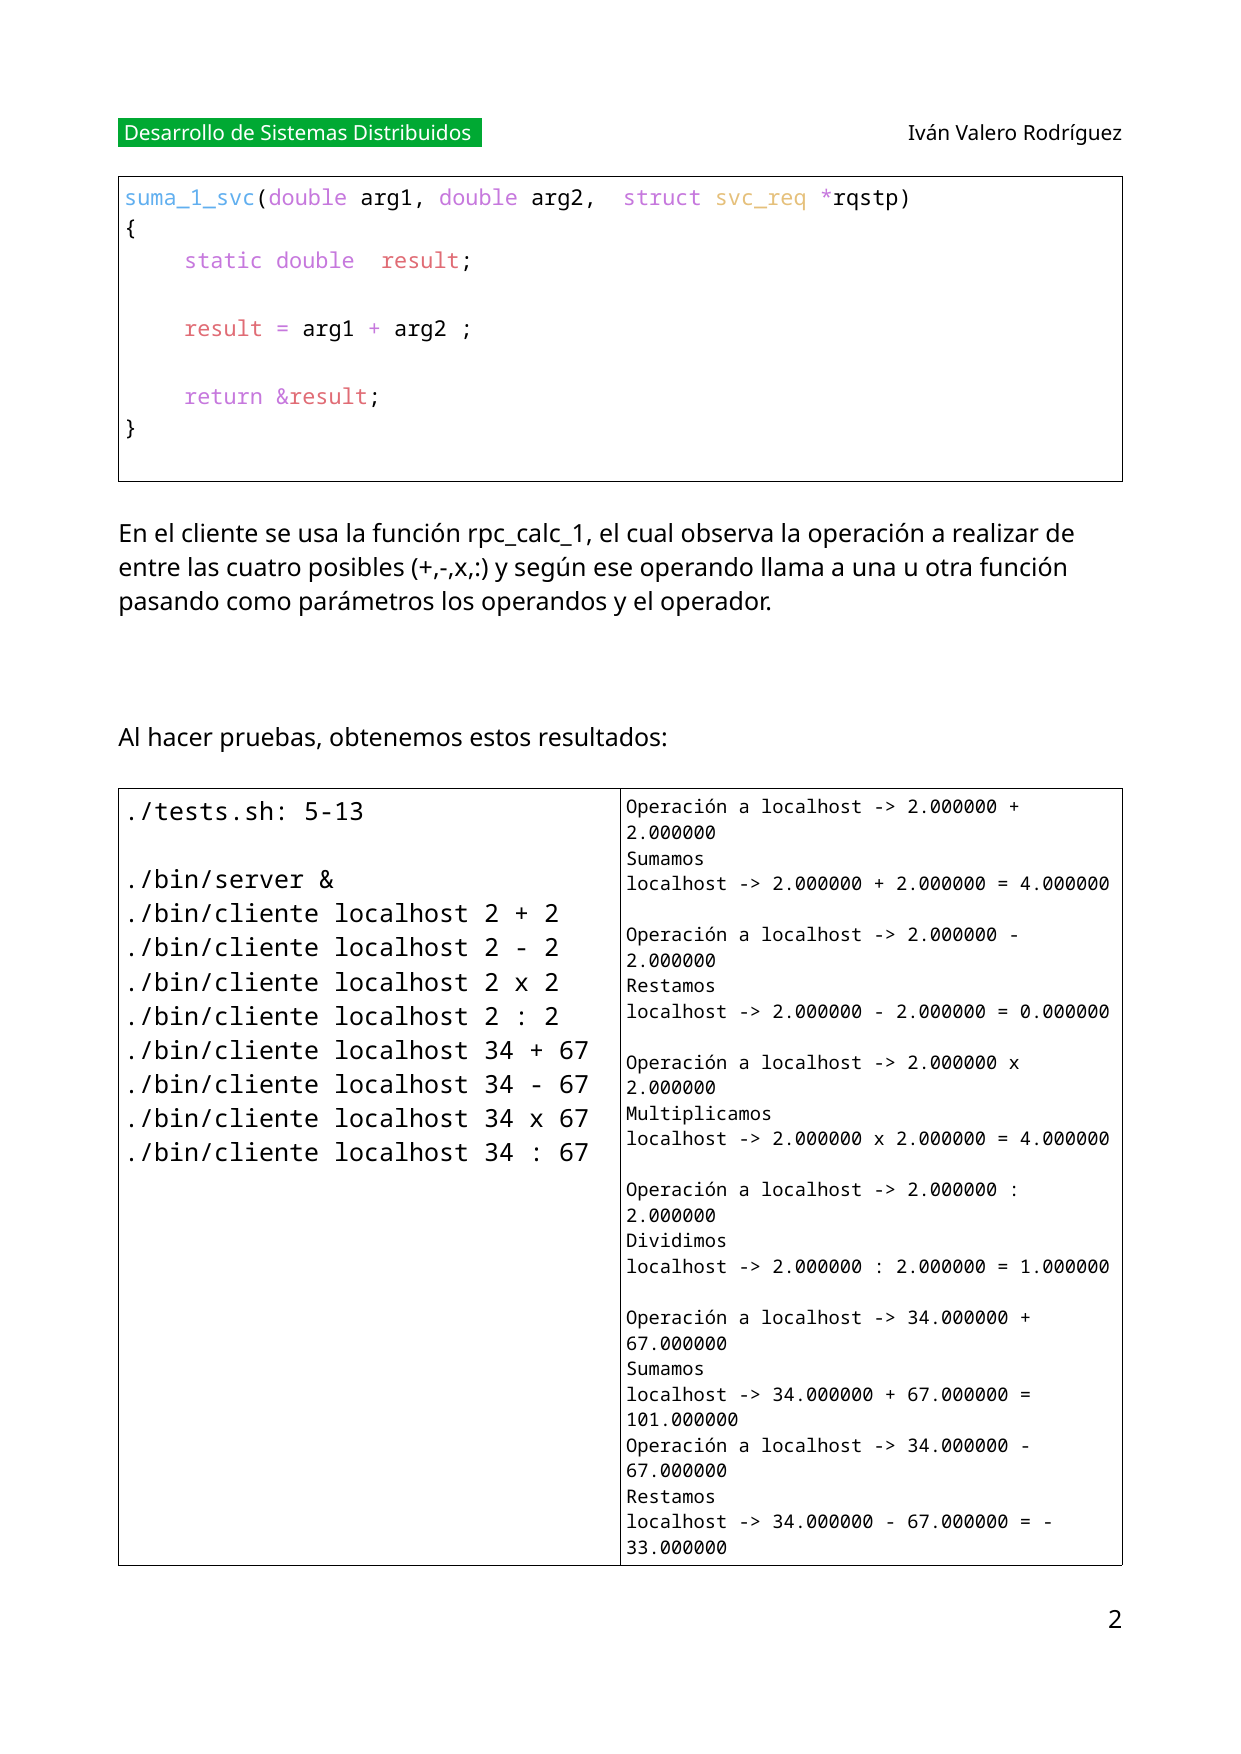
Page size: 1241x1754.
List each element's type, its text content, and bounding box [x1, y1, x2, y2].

text En el cliente se usa la función rpc_calc_1, el cual observa la operación a realizar de entre las cuatro posibles (+,-,x,:) y según ese operando llama a una u otra función pasando como parámetros los operandos y el operador. [118, 516, 1122, 618]
table_header ./tests.sh: 5-13 ./bin/server & ./bin/cliente localhost 2 + 2 ./bin/cliente localhost 2 - 2 ./bin/cliente localhost 2 x 2 ./bin/cliente localhost 2 : 2 ./bin/cliente localhost 34 + 67 ./bin/cliente localhost 34 - 67 ./bin/cliente localhost 34 x 67 ./bin/cliente localhost 34 : 67 [119, 789, 620, 1565]
table_header Operación a localhost -> 2.000000 + 2.000000 Sumamos localhost -> 2.000000 + 2.000000 = 4.000000 Operación a localhost -> 2.000000 - 2.000000 Restamos localhost -> 2.000000 - 2.000000 = 0.000000 Operación a localhost -> 2.000000 x 2.000000 Multiplicamos localhost -> 2.000000 x 2.000000 = 4.000000 Operación a localhost -> 2.000000 : 2.000000 Dividimos localhost -> 2.000000 : 2.000000 = 1.000000 Operación a localhost -> 34.000000 + 67.000000 Sumamos localhost -> 34.000000 + 67.000000 = 101.000000 Operación a localhost -> 34.000000 - 67.000000 Restamos localhost -> 34.000000 - 67.000000 = -33.000000 [621, 789, 1122, 1565]
table_header suma_1_svc(double arg1, double arg2, struct svc_req *rqstp) { static double result; result = arg1 + arg2 ; return &result; } [119, 177, 1122, 481]
text Al hacer pruebas, obtenemos estos resultados: [118, 720, 1122, 754]
